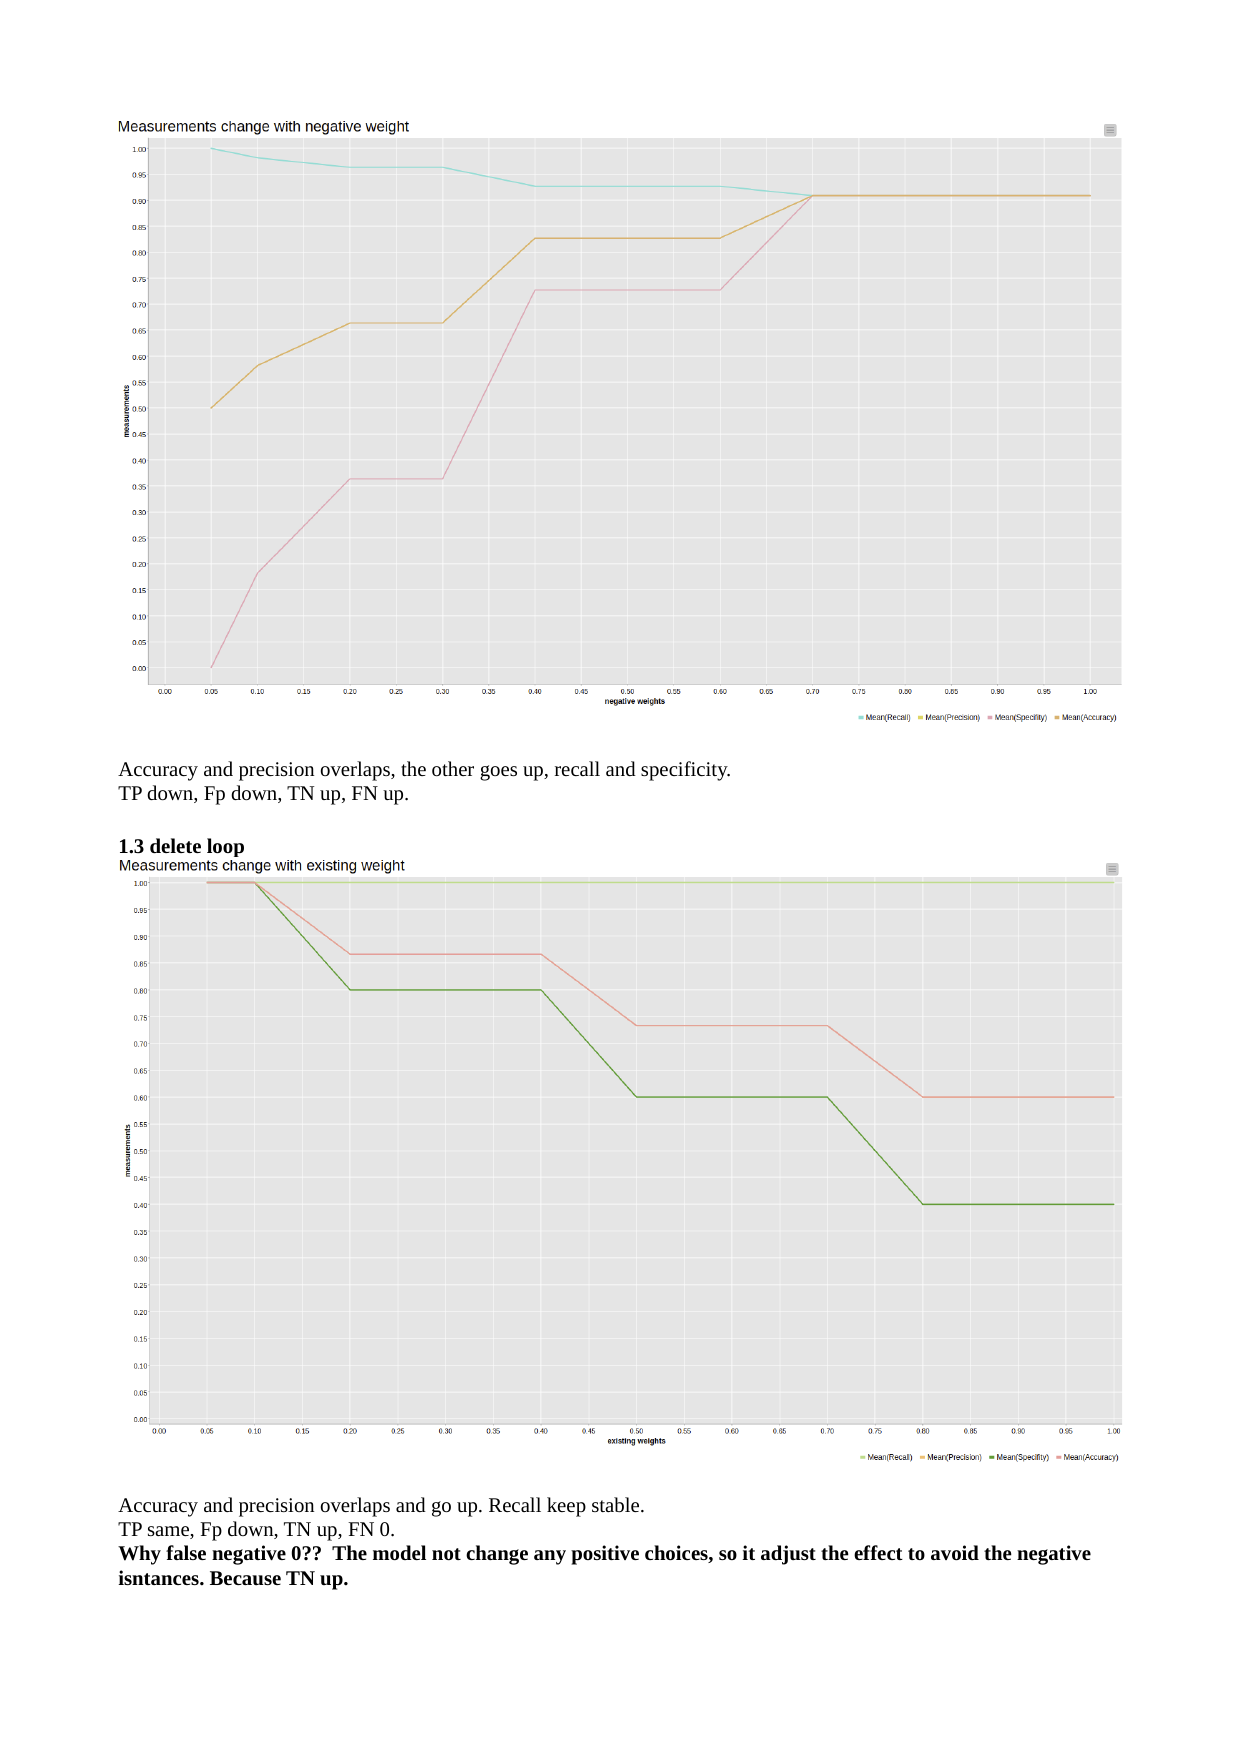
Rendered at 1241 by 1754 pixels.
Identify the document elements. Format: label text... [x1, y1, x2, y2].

picture [118, 857, 1123, 1465]
picture [118, 118, 1123, 729]
text Why false negative 0?? The model not change any positive choices, so it adjust the effect to avoid the negative isntances. Because TN up. [118, 1541, 1122, 1589]
text Accuracy and precision overlaps and go up. Recall keep stable. [118, 1493, 1122, 1517]
text TP same, Fp down, TN up, FN 0. [118, 1517, 1122, 1541]
text Accuracy and precision overlaps, the other goes up, recall and specificity. [118, 757, 1122, 781]
text 1.3 delete loop [118, 834, 1122, 857]
text TP down, Fp down, TN up, FN up. [118, 781, 1122, 805]
